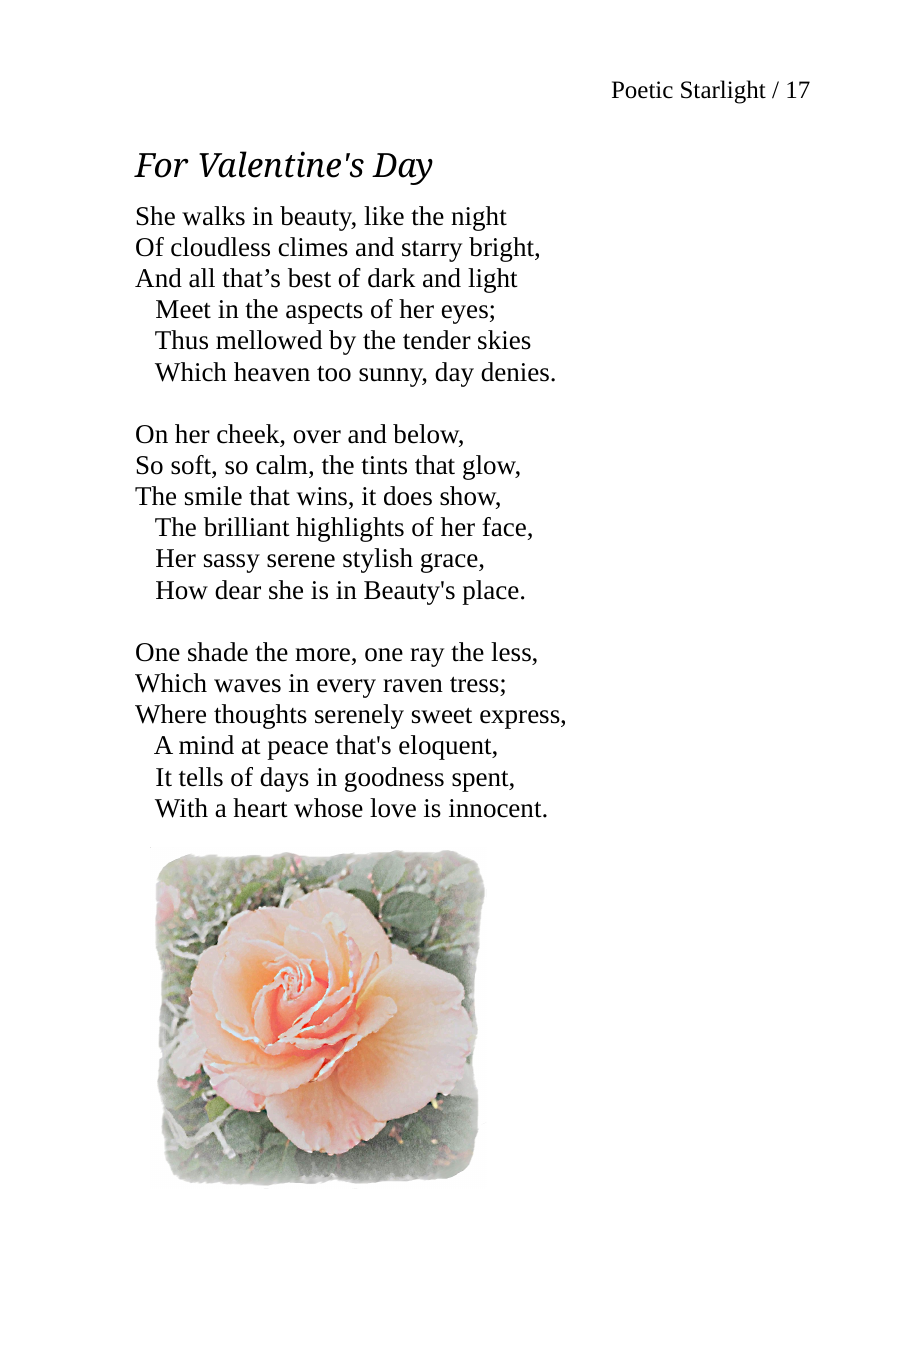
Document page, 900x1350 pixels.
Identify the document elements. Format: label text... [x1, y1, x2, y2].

text It tells of days in goodness spent, [135, 761, 810, 792]
text And all that’s best of dark and light [135, 262, 810, 293]
text One shade the more, one ray the less, [135, 636, 810, 667]
text The brilliant highlights of her face, [135, 511, 810, 543]
text Thus mellowed by the tender skies [135, 324, 810, 356]
text With a heart whose love is innocent. [135, 792, 810, 823]
text The smile that wins, it does show, [135, 480, 810, 511]
text How dear she is in Beauty's place. [135, 574, 810, 605]
picture [150, 847, 487, 1189]
text On her cheek, over and below, [135, 418, 810, 449]
subtitle For Valentine's Day [135, 142, 810, 187]
text Meet in the aspects of her eyes; [135, 293, 810, 324]
text She walks in beauty, like the night [135, 200, 810, 231]
text Her sassy serene stylish grace, [135, 543, 810, 574]
text Which heaven too sunny, day denies. [135, 356, 810, 387]
text Which waves in every raven tress; [135, 667, 810, 698]
text A mind at peace that's eloquent, [135, 729, 810, 761]
text Of cloudless climes and starry bright, [135, 231, 810, 262]
text Where thoughts serenely sweet express, [135, 698, 810, 729]
text So soft, so calm, the tints that glow, [135, 449, 810, 480]
